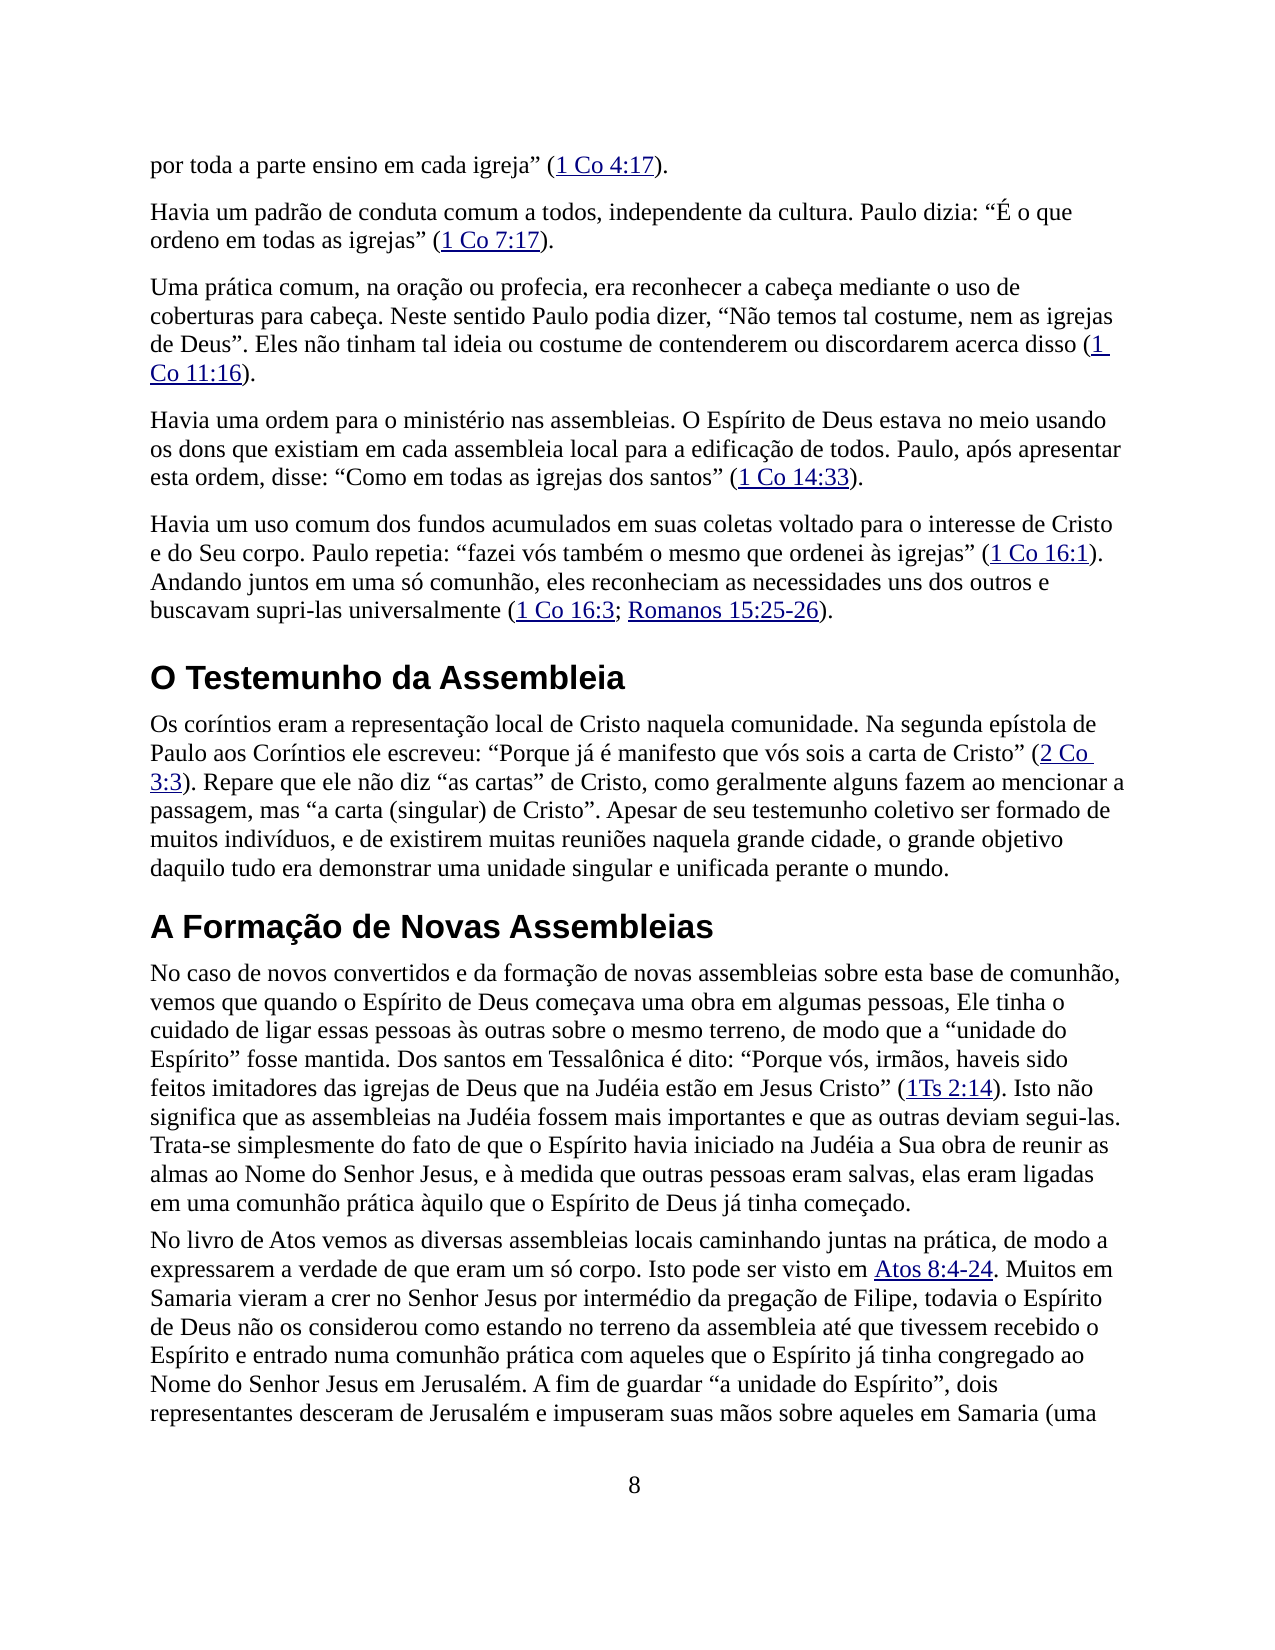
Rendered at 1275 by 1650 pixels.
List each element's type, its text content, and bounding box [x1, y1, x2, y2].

text Havia um uso comum dos fundos acumulados em suas coletas voltado para o interesse de Cristo e do Seu corpo. Paulo repetia: “fazei vós também o mesmo que ordenei às igrejas” (1 Co 16:1). Andando juntos em uma só comunhão, eles reconheciam as necessidades uns dos outros e buscavam supri-las universalmente (1 Co 16:3; Romanos 15:25-26). [150, 509, 1125, 624]
text No caso de novos convertidos e da formação de novas assembleias sobre esta base de comunhão, vemos que quando o Espírito de Deus começava uma obra em algumas pessoas, Ele tinha o cuidado de ligar essas pessoas às outras sobre o mesmo terreno, de modo que a “unidade do Espírito” fosse mantida. Dos santos em Tessalônica é dito: “Porque vós, irmãos, haveis sido feitos imitadores das igrejas de Deus que na Judéia estão em Jesus Cristo” (1Ts 2:14). Isto não significa que as assembleias na Judéia fossem mais importantes e que as outras deviam segui-las. Trata-se simplesmente do fato de que o Espírito havia iniciado na Judéia a Sua obra de reunir as almas ao Nome do Senhor Jesus, e à medida que outras pessoas eram salvas, elas eram ligadas em uma comunhão prática àquilo que o Espírito de Deus já tinha começado. [150, 958, 1125, 1217]
text No livro de Atos vemos as diversas assembleias locais caminhando juntas na prática, de modo a expressarem a verdade de que eram um só corpo. Isto pode ser visto em Atos 8:4-24. Muitos em Samaria vieram a crer no Senhor Jesus por intermédio da pregação de Filipe, todavia o Espírito de Deus não os considerou como estando no terreno da assembleia até que tivessem recebido o Espírito e entrado numa comunhão prática com aqueles que o Espírito já tinha congregado ao Nome do Senhor Jesus em Jerusalém. A fim de guardar “a unidade do Espírito”, dois representantes desceram de Jerusalém e impuseram suas mãos sobre aqueles em Samaria (uma [150, 1226, 1125, 1427]
text Uma prática comum, na oração ou profecia, era reconhecer a cabeça mediante o uso de coberturas para cabeça. Neste sentido Paulo podia dizer, “Não temos tal costume, nem as igrejas de Deus”. Eles não tinham tal ideia ou costume de contenderem ou discordarem acerca disso (1 Co 11:16). [150, 272, 1125, 387]
text por toda a parte ensino em cada igreja” (1 Co 4:17). [150, 150, 1125, 179]
text Havia um padrão de conduta comum a todos, independente da cultura. Paulo dizia: “É o que ordeno em todas as igrejas” (1 Co 7:17). [150, 197, 1125, 254]
text Os coríntios eram a representação local de Cristo naquela comunidade. Na segunda epístola de Paulo aos Coríntios ele escreveu: “Porque já é manifesto que vós sois a carta de Cristo” (2 Co 3:3). Repare que ele não diz “as cartas” de Cristo, como geralmente alguns fazem ao mencionar a passagem, mas “a carta (singular) de Cristo”. Apesar de seu testemunho coletivo ser formado de muitos indivíduos, e de existirem muitas reuniões naquela grande cidade, o grande objetivo daquilo tudo era demonstrar uma unidade singular e unificada perante o mundo. [150, 709, 1125, 882]
subtitle O Testemunho da Assembleia [150, 658, 1125, 697]
subtitle A Formação de Novas Assembleias [150, 907, 1125, 945]
text Havia uma ordem para o ministério nas assembleias. O Espírito de Deus estava no meio usando os dons que existiam em cada assembleia local para a edificação de todos. Paulo, após apresentar esta ordem, disse: “Como em todas as igrejas dos santos” (1 Co 14:33). [150, 405, 1125, 491]
